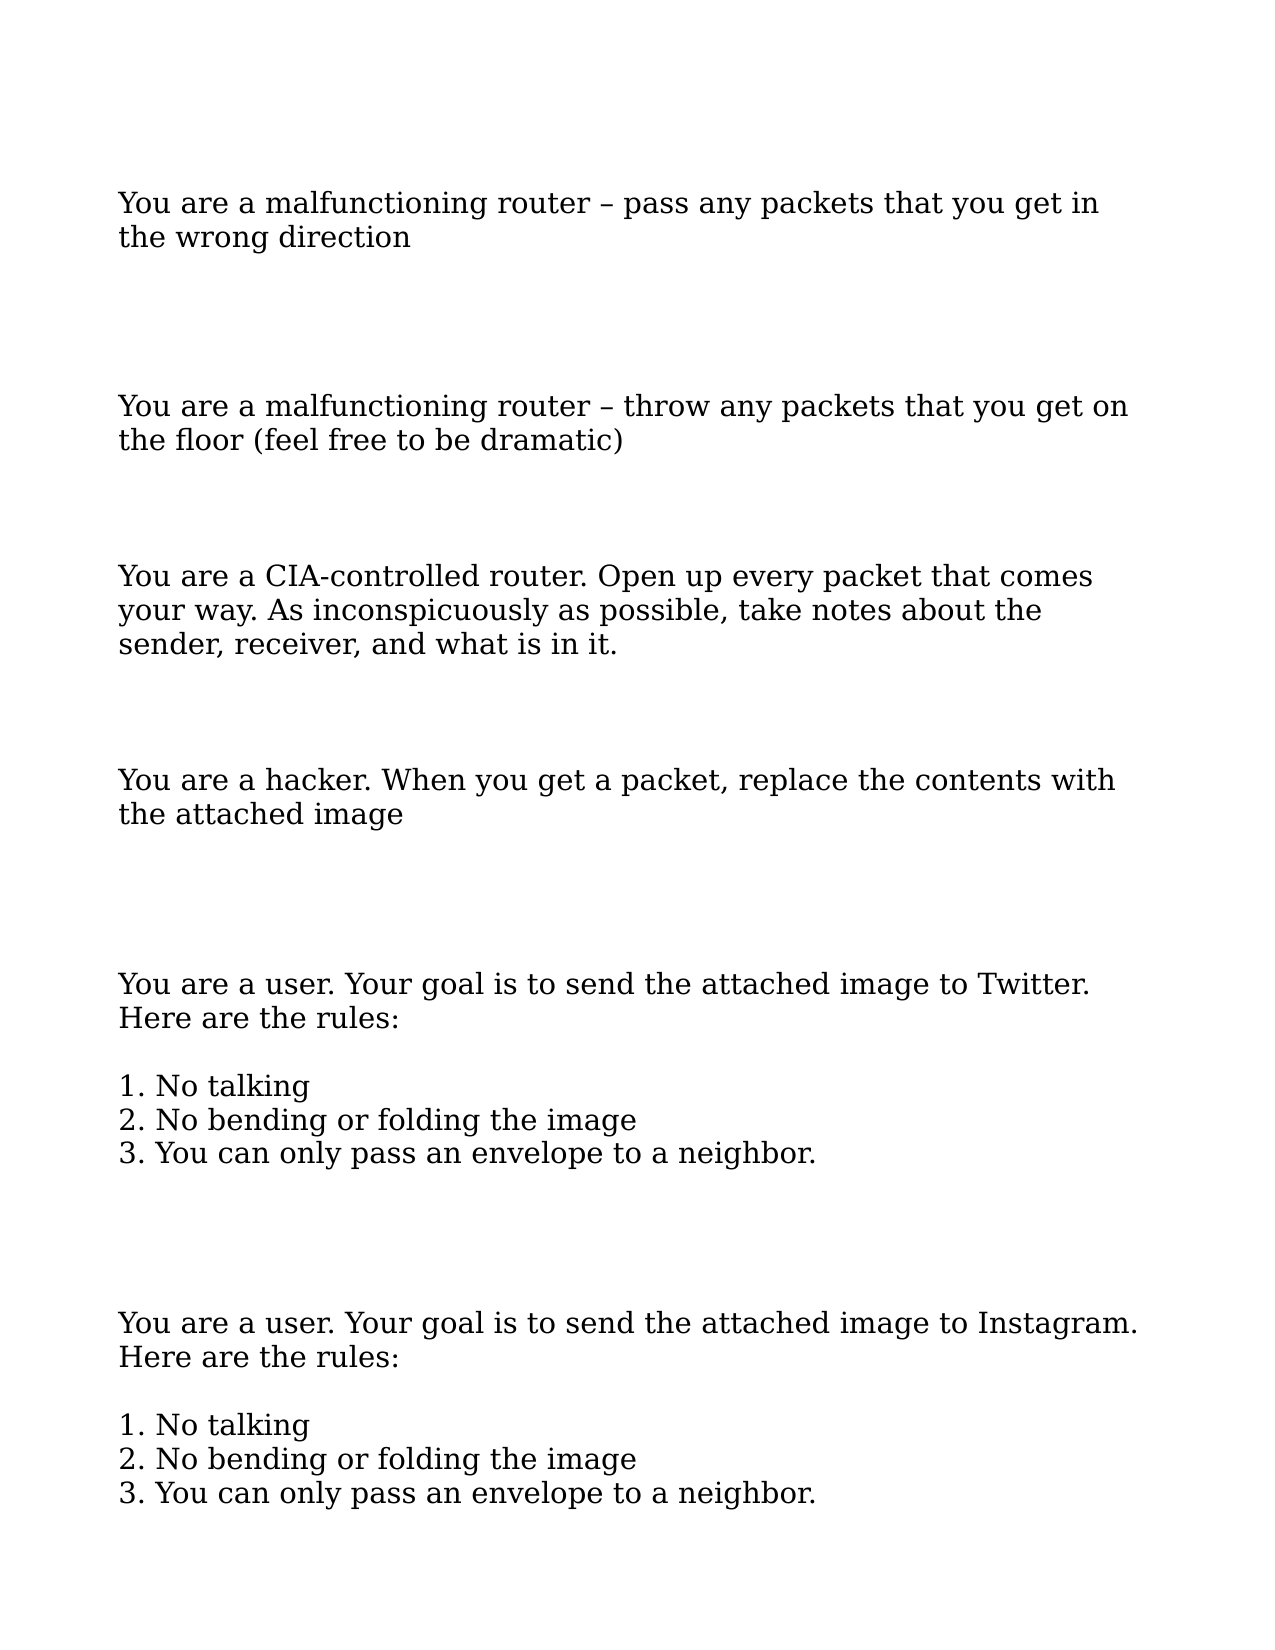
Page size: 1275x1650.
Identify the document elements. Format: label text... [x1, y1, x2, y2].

text 1. No talking [118, 1069, 1157, 1103]
text 3. You can only pass an envelope to a neighbor. [118, 1476, 1157, 1510]
text You are a user. Your goal is to send the attached image to Instagram. Here are the rules: [118, 1307, 1157, 1374]
text You are a malfunctioning router – pass any packets that you get in the wrong direction [118, 186, 1157, 254]
text You are a user. Your goal is to send the attached image to Twitter. Here are the rules: [118, 967, 1157, 1035]
text 3. You can only pass an envelope to a neighbor. [118, 1137, 1157, 1171]
text 1. No talking [118, 1408, 1157, 1442]
text 2. No bending or folding the image [118, 1442, 1157, 1476]
text 2. No bending or folding the image [118, 1103, 1157, 1137]
text You are a CIA-controlled router. Open up every packet that comes your way. As inconspicuously as possible, take notes about the sender, receiver, and what is in it. [118, 559, 1157, 661]
text You are a malfunctioning router – throw any packets that you get on the floor (feel free to be dramatic) [118, 390, 1157, 458]
text You are a hacker. When you get a packet, replace the contents with the attached image [118, 763, 1157, 831]
